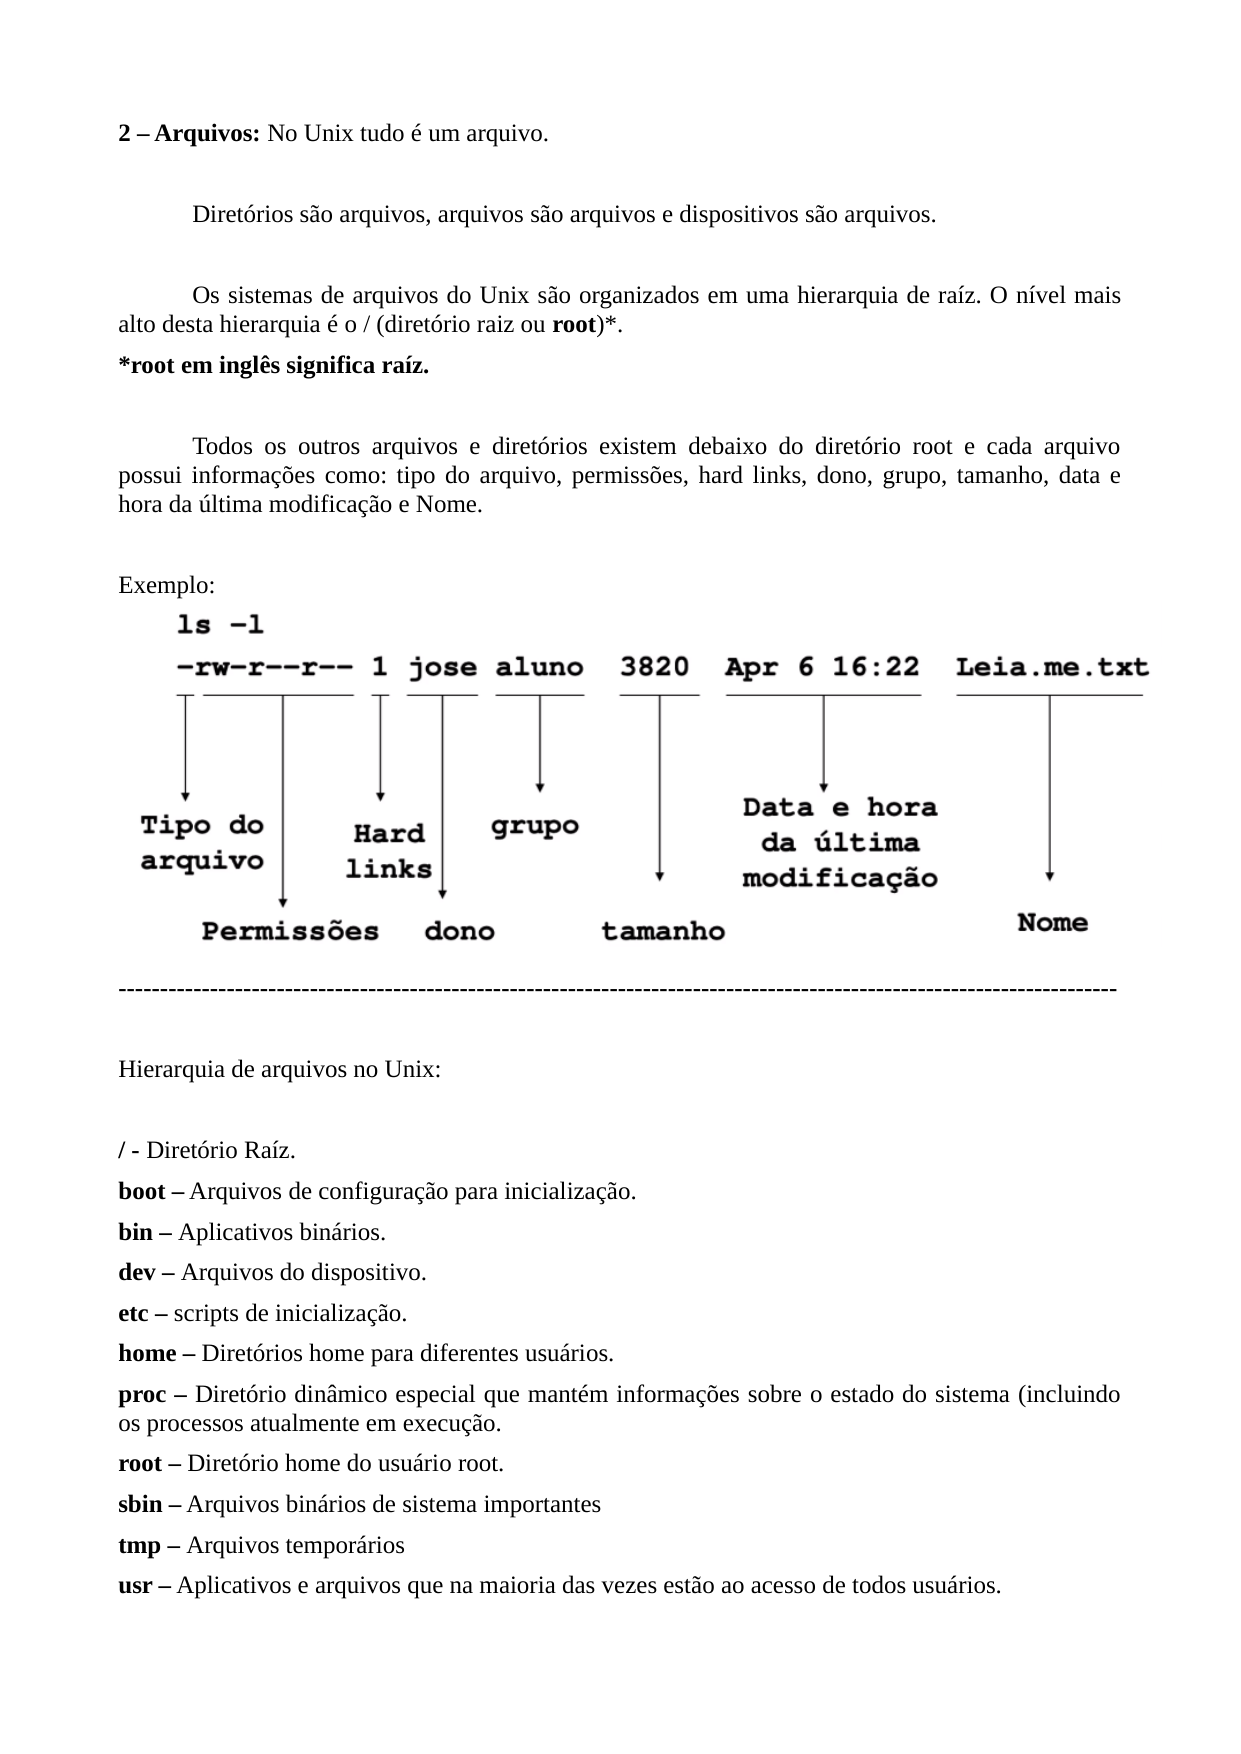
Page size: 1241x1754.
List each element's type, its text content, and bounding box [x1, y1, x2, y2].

text Diretórios são arquivos, arquivos são arquivos e dispositivos são arquivos. [118, 199, 1122, 228]
text proc – Diretório dinâmico especial que mantém informações sobre o estado do sistema (incluindo os processos atualmente em execução. [118, 1379, 1122, 1437]
text / - Diretório Raíz. [118, 1135, 1122, 1164]
text ------------------------------------------------------------------------------------------------------------------------ [118, 611, 1122, 1002]
text dev – Arquivos do dispositivo. [118, 1257, 1122, 1286]
text root – Diretório home do usuário root. [118, 1448, 1122, 1477]
text Os sistemas de arquivos do Unix são organizados em uma hierarquia de raíz. O nível mais alto desta hierarquia é o / (diretório raiz ou root)*. [118, 281, 1122, 338]
picture [407, 600, 1163, 973]
text usr – Aplicativos e arquivos que na maioria das vezes estão ao acesso de todos usuários. [118, 1570, 1122, 1599]
text boot – Arquivos de configuração para inicialização. [118, 1176, 1122, 1205]
text Exemplo: [118, 570, 1122, 599]
text tmp – Arquivos temporários [118, 1530, 1122, 1558]
text Hierarquia de arquivos no Unix: [118, 1054, 1122, 1083]
text etc – scripts de inicialização. [118, 1298, 1122, 1327]
text 2 – Arquivos: No Unix tudo é um arquivo. [118, 118, 1122, 147]
text Todos os outros arquivos e diretórios existem debaixo do diretório root e cada arquivo possui informações como: tipo do arquivo, permissões, hard links, dono, grupo, tamanho, data e hora da última modificação e Nome. [118, 431, 1122, 517]
text bin – Aplicativos binários. [118, 1217, 1122, 1245]
text *root em inglês significa raíz. [118, 350, 1122, 379]
text home – Diretórios home para diferentes usuários. [118, 1338, 1122, 1367]
text sbin – Arquivos binários de sistema importantes [118, 1489, 1122, 1518]
